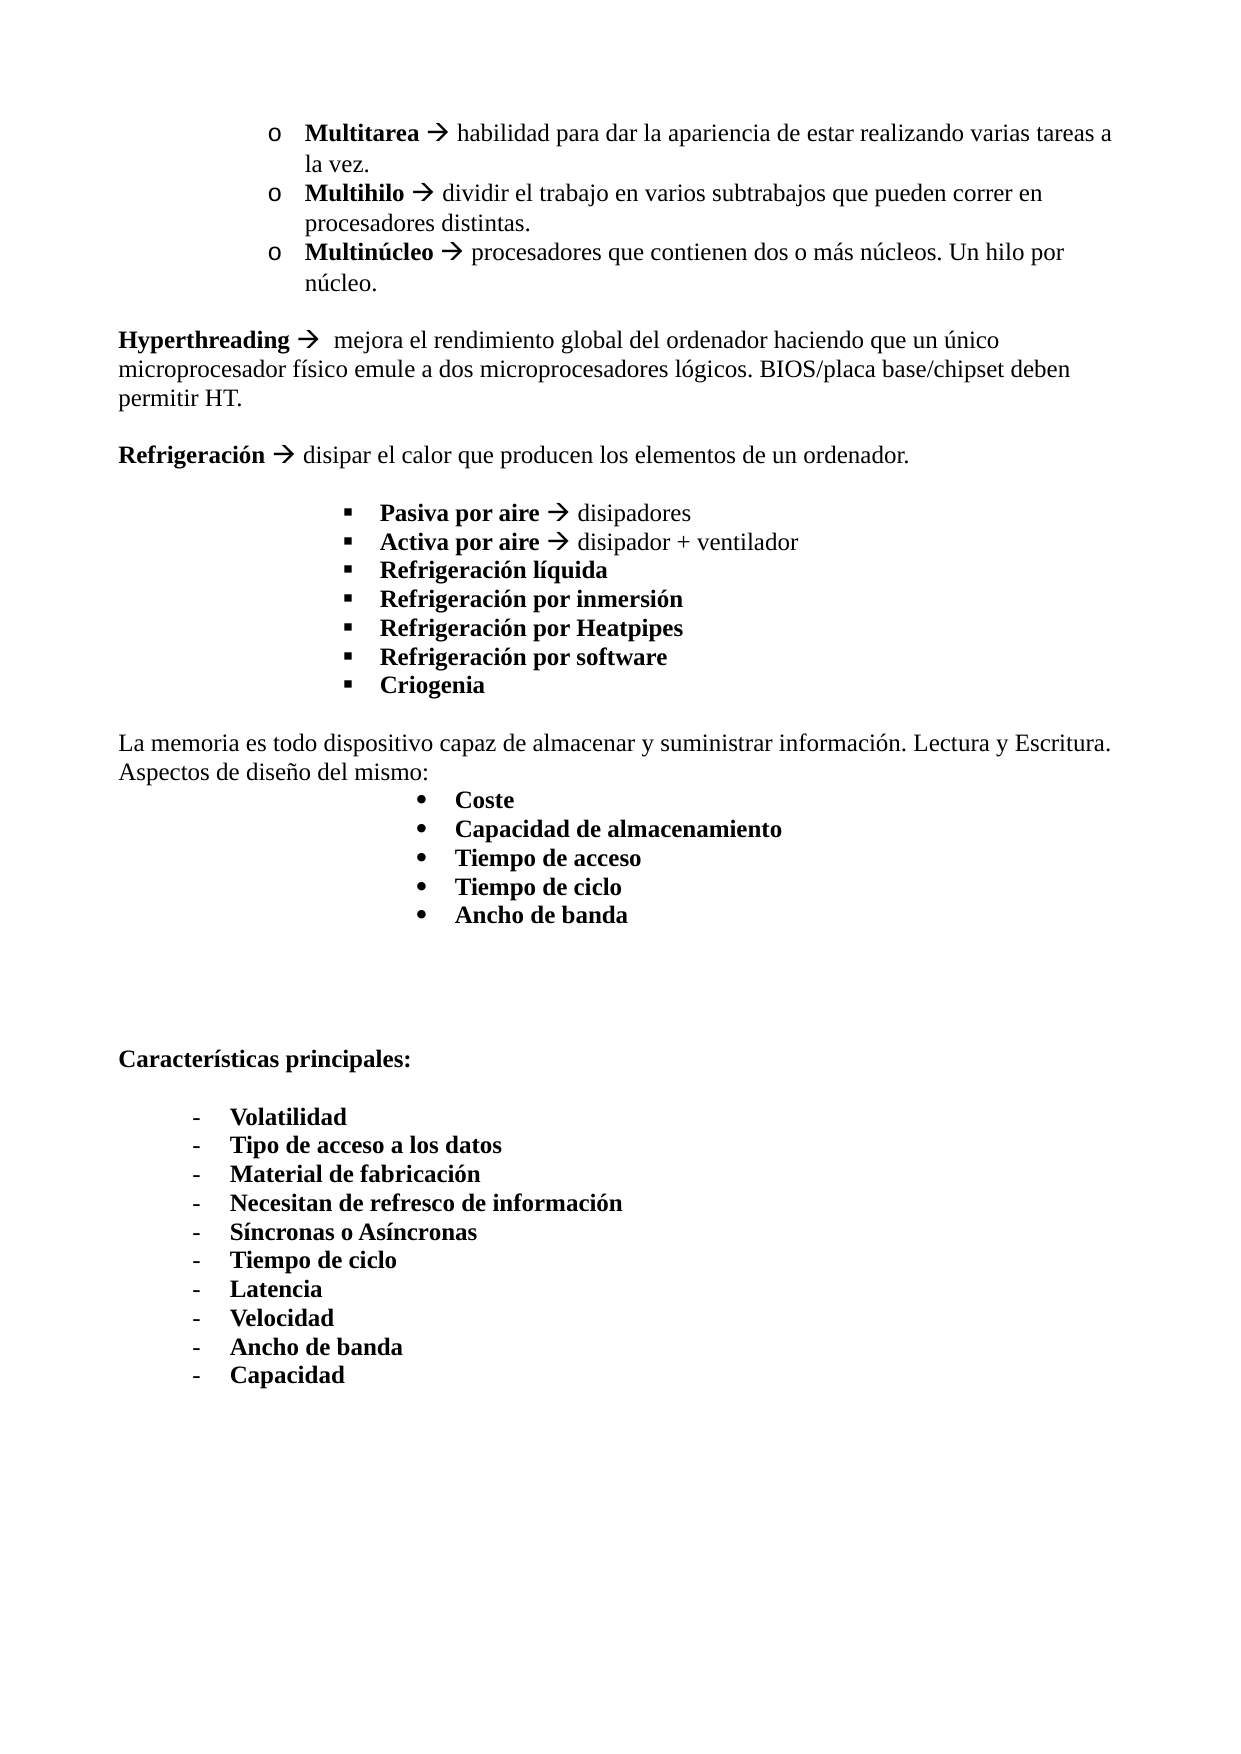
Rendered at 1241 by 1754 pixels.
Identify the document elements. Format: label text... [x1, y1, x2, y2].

list Tiempo de ciclo [417, 872, 1122, 901]
list Capacidad de almacenamiento [417, 814, 1122, 843]
text Refrigeración  disipar el calor que producen los elementos de un ordenador. [118, 441, 1122, 469]
list Capacidad [192, 1361, 1122, 1389]
list Pasiva por aire  disipadores [342, 498, 1122, 527]
list Multinúcleo  procesadores que contienen dos o más núcleos. Un hilo por núcleo. [267, 237, 1122, 297]
list Tiempo de acceso [417, 843, 1122, 872]
list Necesitan de refresco de información [192, 1188, 1122, 1217]
list Volatilidad [192, 1102, 1122, 1131]
text Características principales: [118, 1044, 1122, 1073]
text Aspectos de diseño del mismo: [118, 757, 1122, 786]
list Velocidad [192, 1303, 1122, 1332]
list Criogenia [342, 671, 1122, 699]
text La memoria es todo dispositivo capaz de almacenar y suministrar información. Lectura y Escritura. [118, 728, 1122, 757]
list Material de fabricación [192, 1159, 1122, 1188]
list Multitarea  habilidad para dar la apariencia de estar realizando varias tareas a la vez. [267, 118, 1122, 178]
text Hyperthreading  mejora el rendimiento global del ordenador haciendo que un único microprocesador físico emule a dos microprocesadores lógicos. BIOS/placa base/chipset deben permitir HT. [118, 326, 1122, 412]
list Activa por aire  disipador + ventilador [342, 527, 1122, 556]
list Ancho de banda [417, 901, 1122, 929]
list Multihilo  dividir el trabajo en varios subtrabajos que pueden correr en procesadores distintas. [267, 178, 1122, 237]
list Refrigeración líquida [342, 556, 1122, 584]
list Refrigeración por inmersión [342, 584, 1122, 613]
list Tiempo de ciclo [192, 1246, 1122, 1274]
list Refrigeración por software [342, 642, 1122, 671]
list Refrigeración por Heatpipes [342, 613, 1122, 642]
list Coste [417, 786, 1122, 814]
list Ancho de banda [192, 1332, 1122, 1361]
list Síncronas o Asíncronas [192, 1217, 1122, 1246]
list Tipo de acceso a los datos [192, 1131, 1122, 1159]
list Latencia [192, 1274, 1122, 1303]
